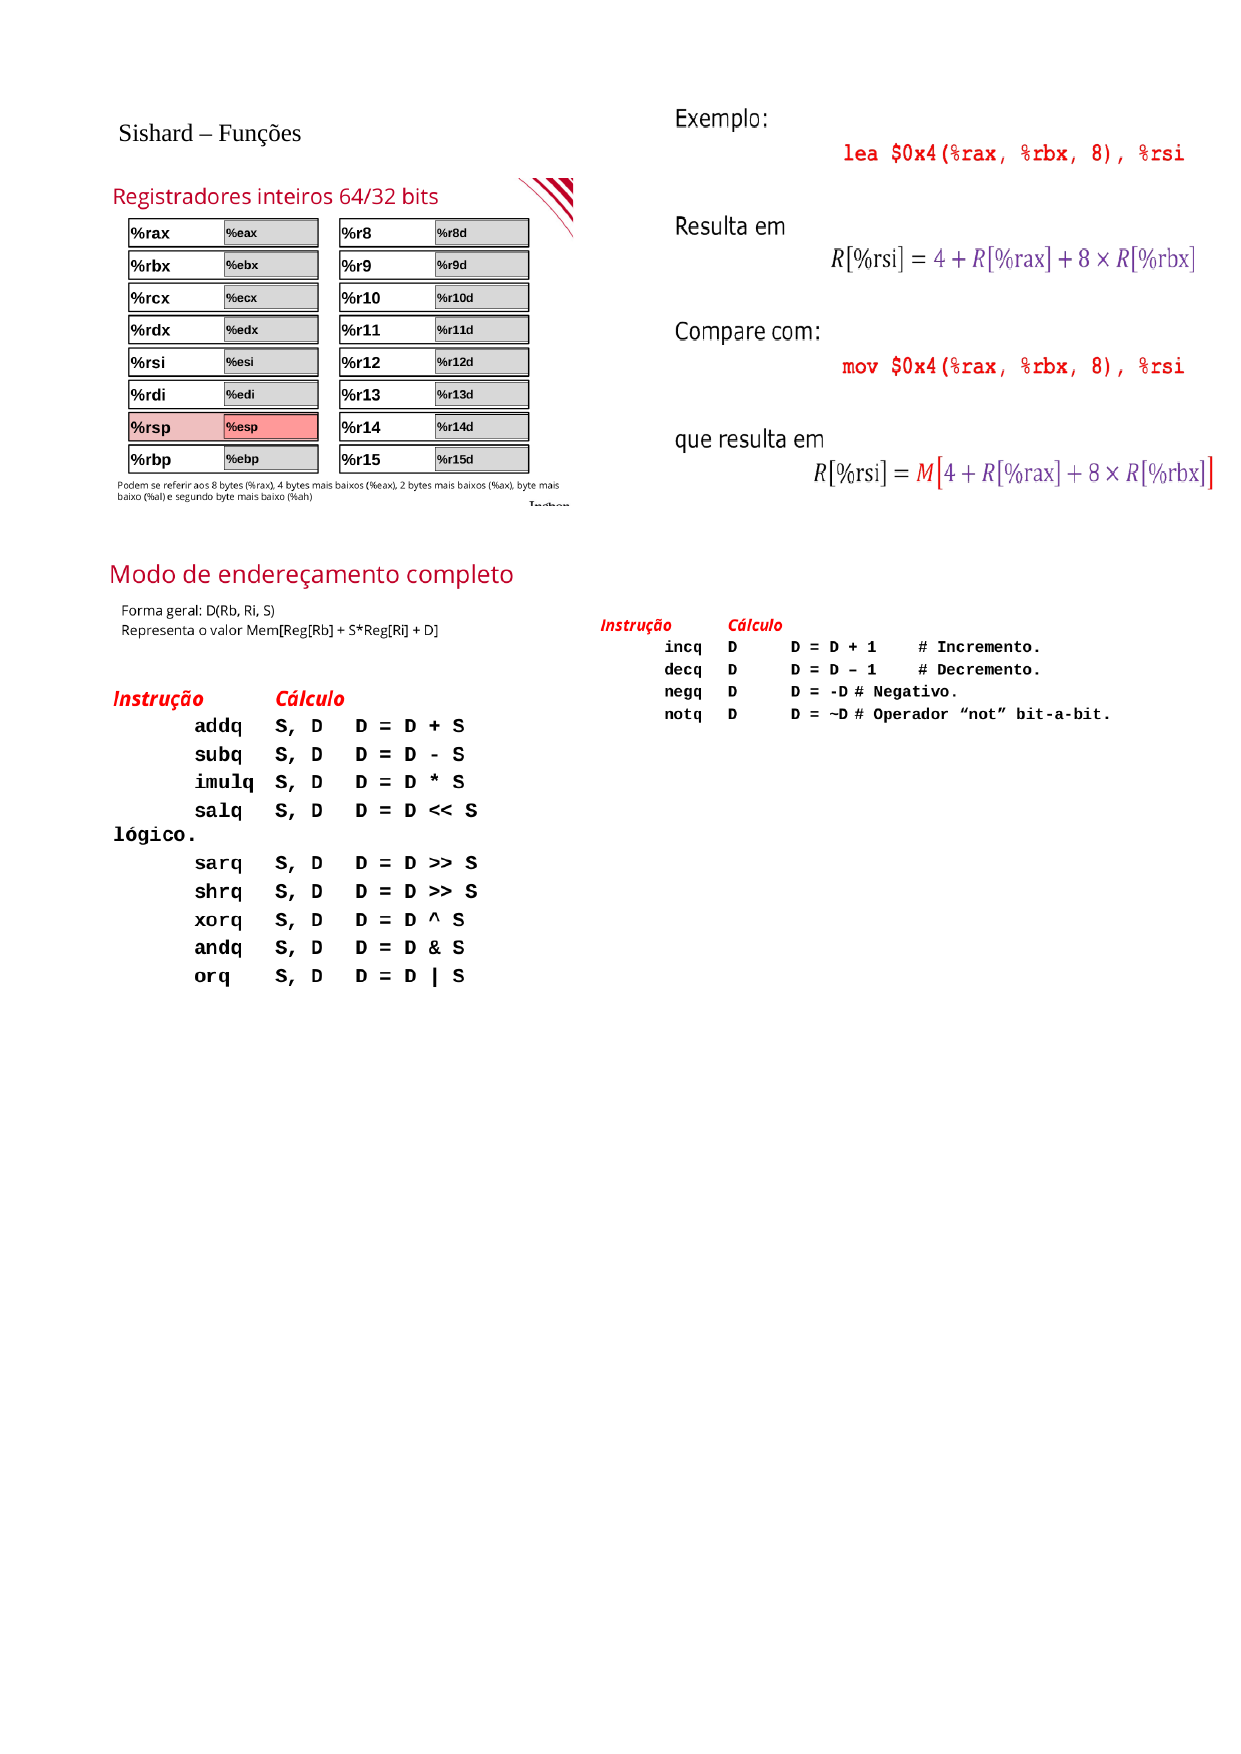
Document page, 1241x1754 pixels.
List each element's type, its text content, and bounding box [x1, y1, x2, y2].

text Sishard – Funções [118, 118, 656, 147]
picture [102, 555, 522, 655]
picture [99, 666, 487, 1005]
picture [656, 97, 1240, 513]
picture [109, 178, 574, 506]
picture [594, 613, 1115, 740]
